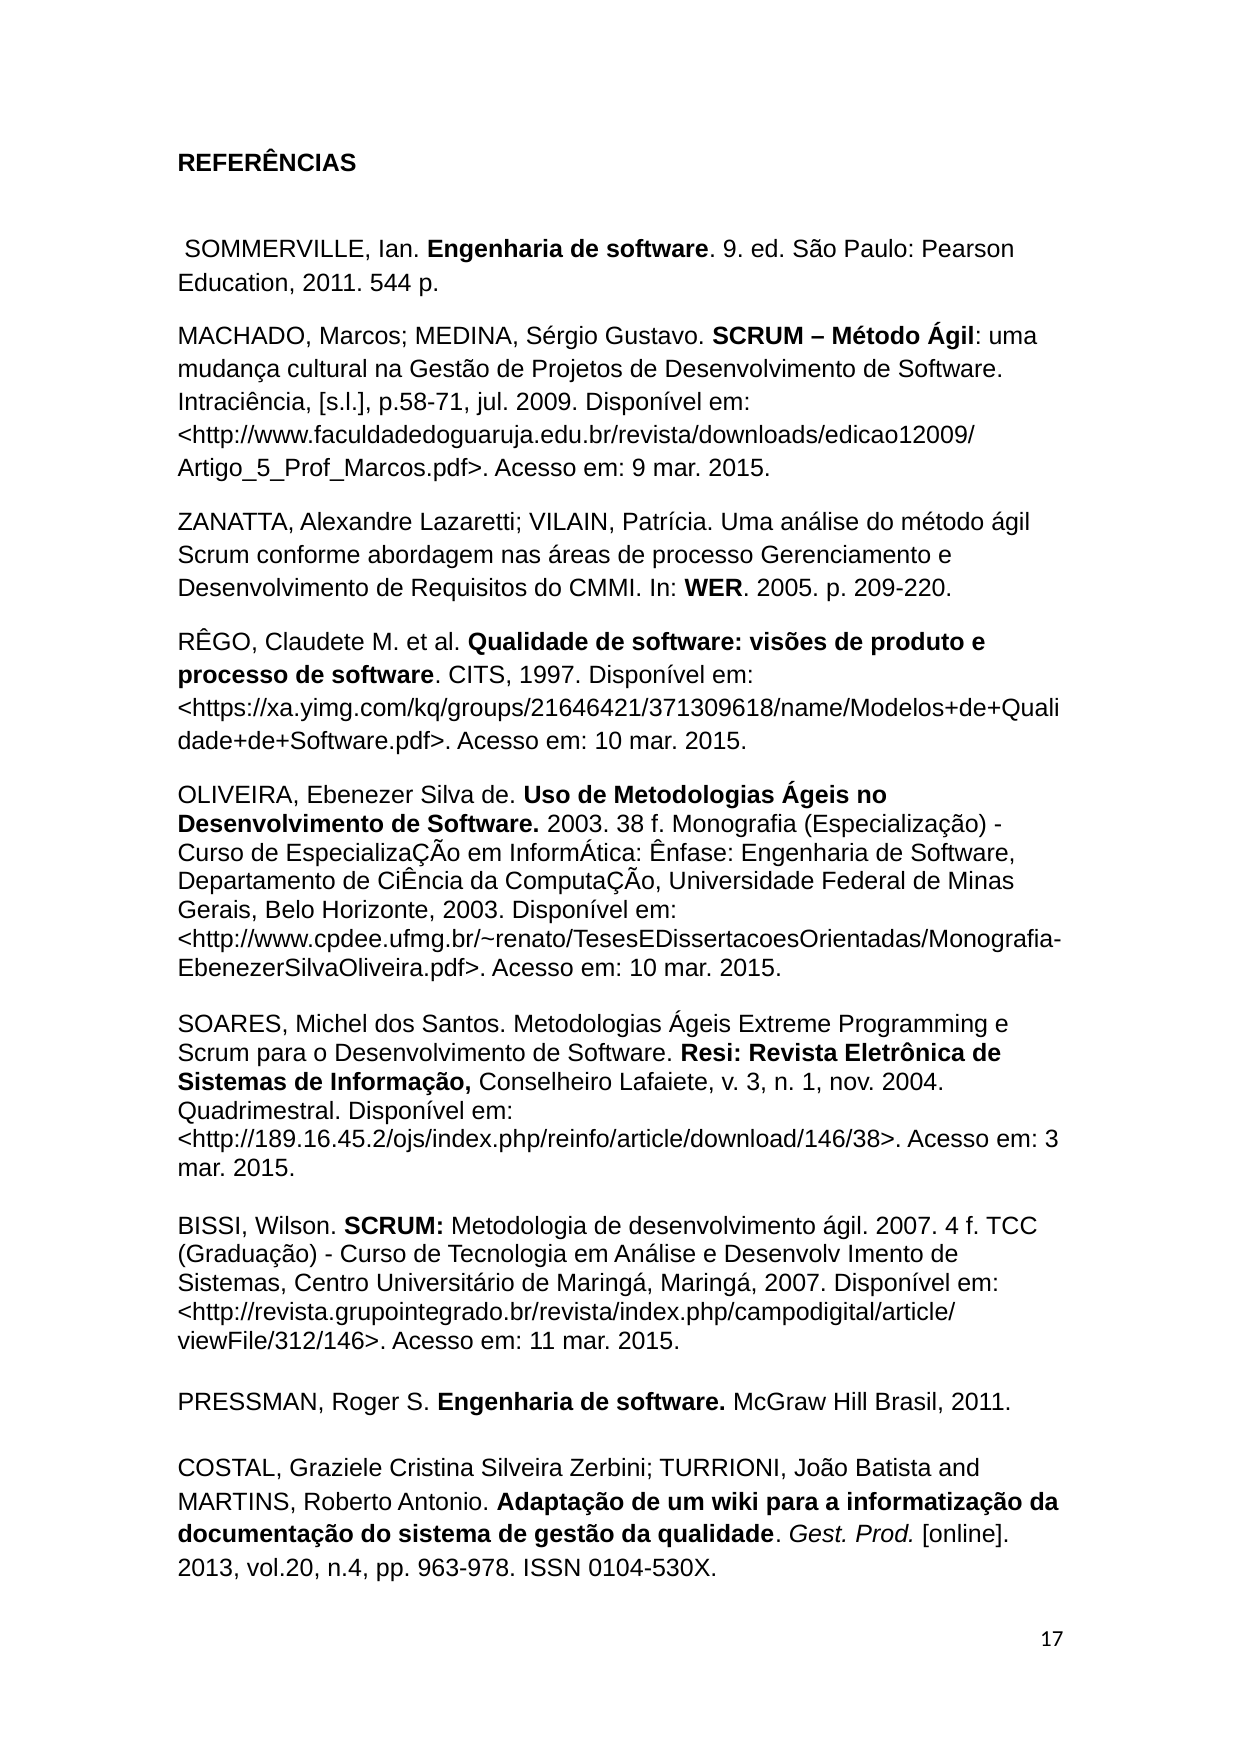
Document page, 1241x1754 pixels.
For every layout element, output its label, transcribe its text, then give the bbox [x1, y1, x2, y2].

text SOMMERVILLE, Ian. Engenharia de software. 9. ed. São Paulo: Pearson Education, 2011. 544 p. [177, 234, 1063, 296]
text BISSI, Wilson. SCRUM: Metodologia de desenvolvimento ágil. 2007. 4 f. TCC (Graduação) - Curso de Tecnologia em Análise e Desenvolv Imento de Sistemas, Centro Universitário de Maringá, Maringá, 2007. Disponível em: <http://revista.grupointegrado.br/revista/index.php/campodigital/article/viewFile/312/146>. Acesso em: 11 mar. 2015. [177, 1211, 1063, 1354]
text MACHADO, Marcos; MEDINA, Sérgio Gustavo. SCRUM – Método Ágil: uma mudança cultural na Gestão de Projetos de Desenvolvimento de Software. Intraciência, [s.l.], p.58-71, jul. 2009. Disponível em: <http://www.faculdadedoguaruja.edu.br/revista/downloads/edicao12009/Artigo_5_Prof_Marcos.pdf>. Acesso em: 9 mar. 2015. [177, 321, 1063, 482]
text PRESSMAN, Roger S. Engenharia de software. McGraw Hill Brasil, 2011. [177, 1387, 1063, 1416]
text OLIVEIRA, Ebenezer Silva de. Uso de Metodologias Ágeis no Desenvolvimento de Software. 2003. 38 f. Monografia (Especialização) - Curso de EspecializaÇÃo em InformÁtica: Ênfase: Engenharia de Software, Departamento de CiÊncia da ComputaÇÃo, Universidade Federal de Minas Gerais, Belo Horizonte, 2003. Disponível em: <http://www.cpdee.ufmg.br/~renato/TesesEDissertacoesOrientadas/Monografia-EbenezerSilvaOliveira.pdf>. Acesso em: 10 mar. 2015. [177, 780, 1063, 981]
text RÊGO, Claudete M. et al. Qualidade de software: visões de produto e processo de software. CITS, 1997. Disponível em: <https://xa.yimg.com/kq/groups/21646421/371309618/name/Modelos+de+Qualidade+de+Software.pdf>. Acesso em: 10 mar. 2015. [177, 627, 1063, 755]
text SOARES, Michel dos Santos. Metodologias Ágeis Extreme Programming e Scrum para o Desenvolvimento de Software. Resi: Revista Eletrônica de Sistemas de Informação, Conselheiro Lafaiete, v. 3, n. 1, nov. 2004. Quadrimestral. Disponível em: <http://189.16.45.2/ojs/index.php/reinfo/article/download/146/38>. Acesso em: 3 mar. 2015. [177, 1009, 1063, 1182]
text COSTAL, Graziele Cristina Silveira Zerbini; TURRIONI, João Batista and MARTINS, Roberto Antonio. Adaptação de um wiki para a informatização da documentação do sistema de gestão da qualidade. Gest. Prod. [online]. 2013, vol.20, n.4, pp. 963-978. ISSN 0104-530X. [177, 1453, 1063, 1581]
text ZANATTA, Alexandre Lazaretti; VILAIN, Patrícia. Uma análise do método ágil Scrum conforme abordagem nas áreas de processo Gerenciamento e Desenvolvimento de Requisitos do CMMI. In: WER. 2005. p. 209-220. [177, 507, 1063, 602]
subtitle REFERÊNCIAS [177, 148, 1063, 176]
